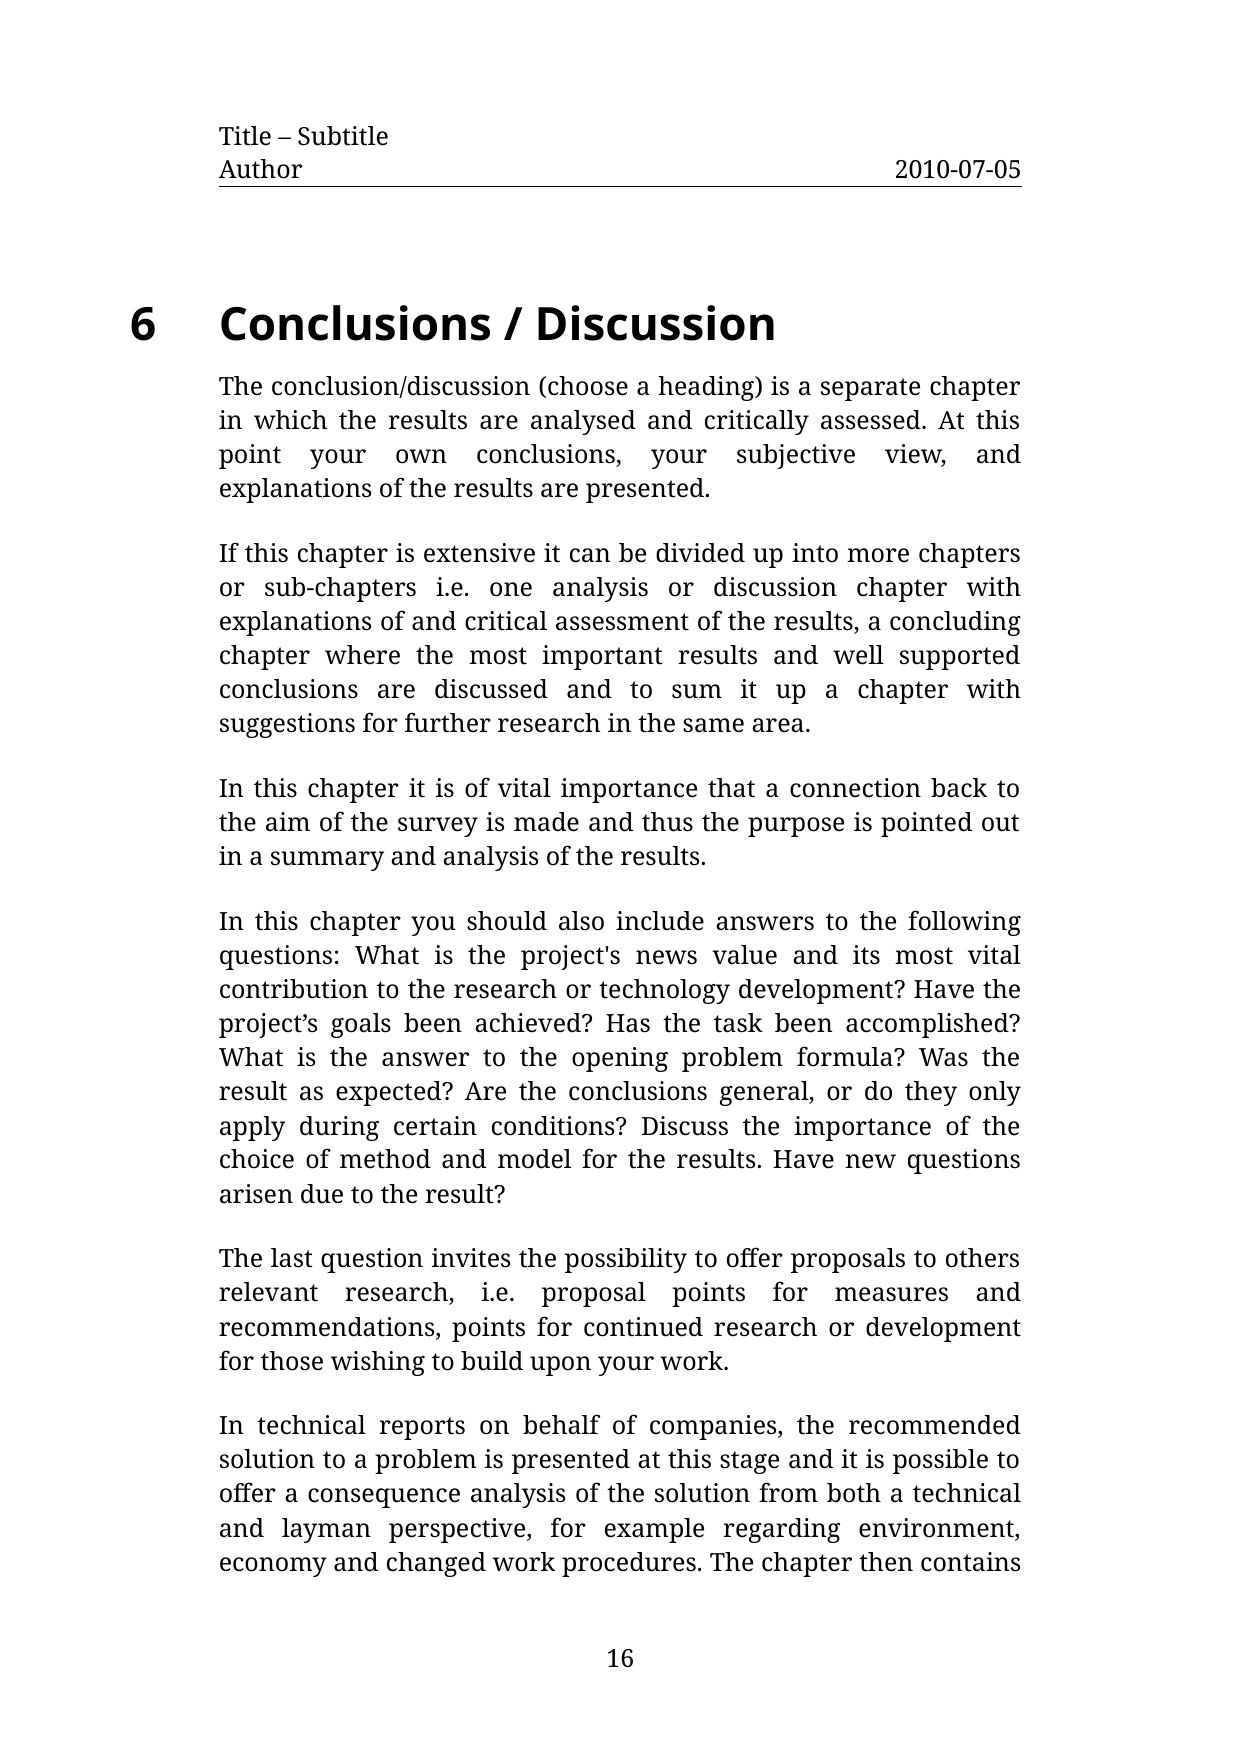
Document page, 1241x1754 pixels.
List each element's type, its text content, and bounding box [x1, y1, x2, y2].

text The conclusion/discussion (choose a heading) is a separate chapter in which the results are analysed and critically assessed. At this point your own conclusions, your subjective view, and explanations of the results are presented. [218, 369, 1022, 505]
text In technical reports on behalf of companies, the recommended solution to a problem is presented at this stage and it is possible to offer a consequence analysis of the solution from both a technical and layman perspective, for example regarding environment, economy and changed work procedures. The chapter then contains [218, 1408, 1022, 1578]
text In this chapter it is of vital importance that a connection back to the aim of the survey is made and thus the purpose is pointed out in a summary and analysis of the results. [218, 771, 1022, 873]
text If this chapter is extensive it can be divided up into more chapters or sub-chapters i.e. one analysis or discussion chapter with explanations of and critical assessment of the results, a concluding chapter where the most important results and well supported conclusions are discussed and to sum it up a chapter with suggestions for further research in the same area. [218, 536, 1022, 740]
subtitle Conclusions / Discussion [130, 291, 1022, 353]
text The last question invites the possibility to offer proposals to others relevant research, i.e. proposal points for measures and recommendations, points for continued research or development for those wishing to build upon your work. [218, 1241, 1022, 1377]
text In this chapter you should also include answers to the following questions: What is the project's news value and its most vital contribution to the research or technology development? Have the project’s goals been achieved? Has the task been accomplished? What is the answer to the opening problem formula? Was the result as expected? Are the conclusions general, or do they only apply during certain conditions? Discuss the importance of the choice of method and model for the results. Have new questions arisen due to the result? [218, 904, 1022, 1210]
